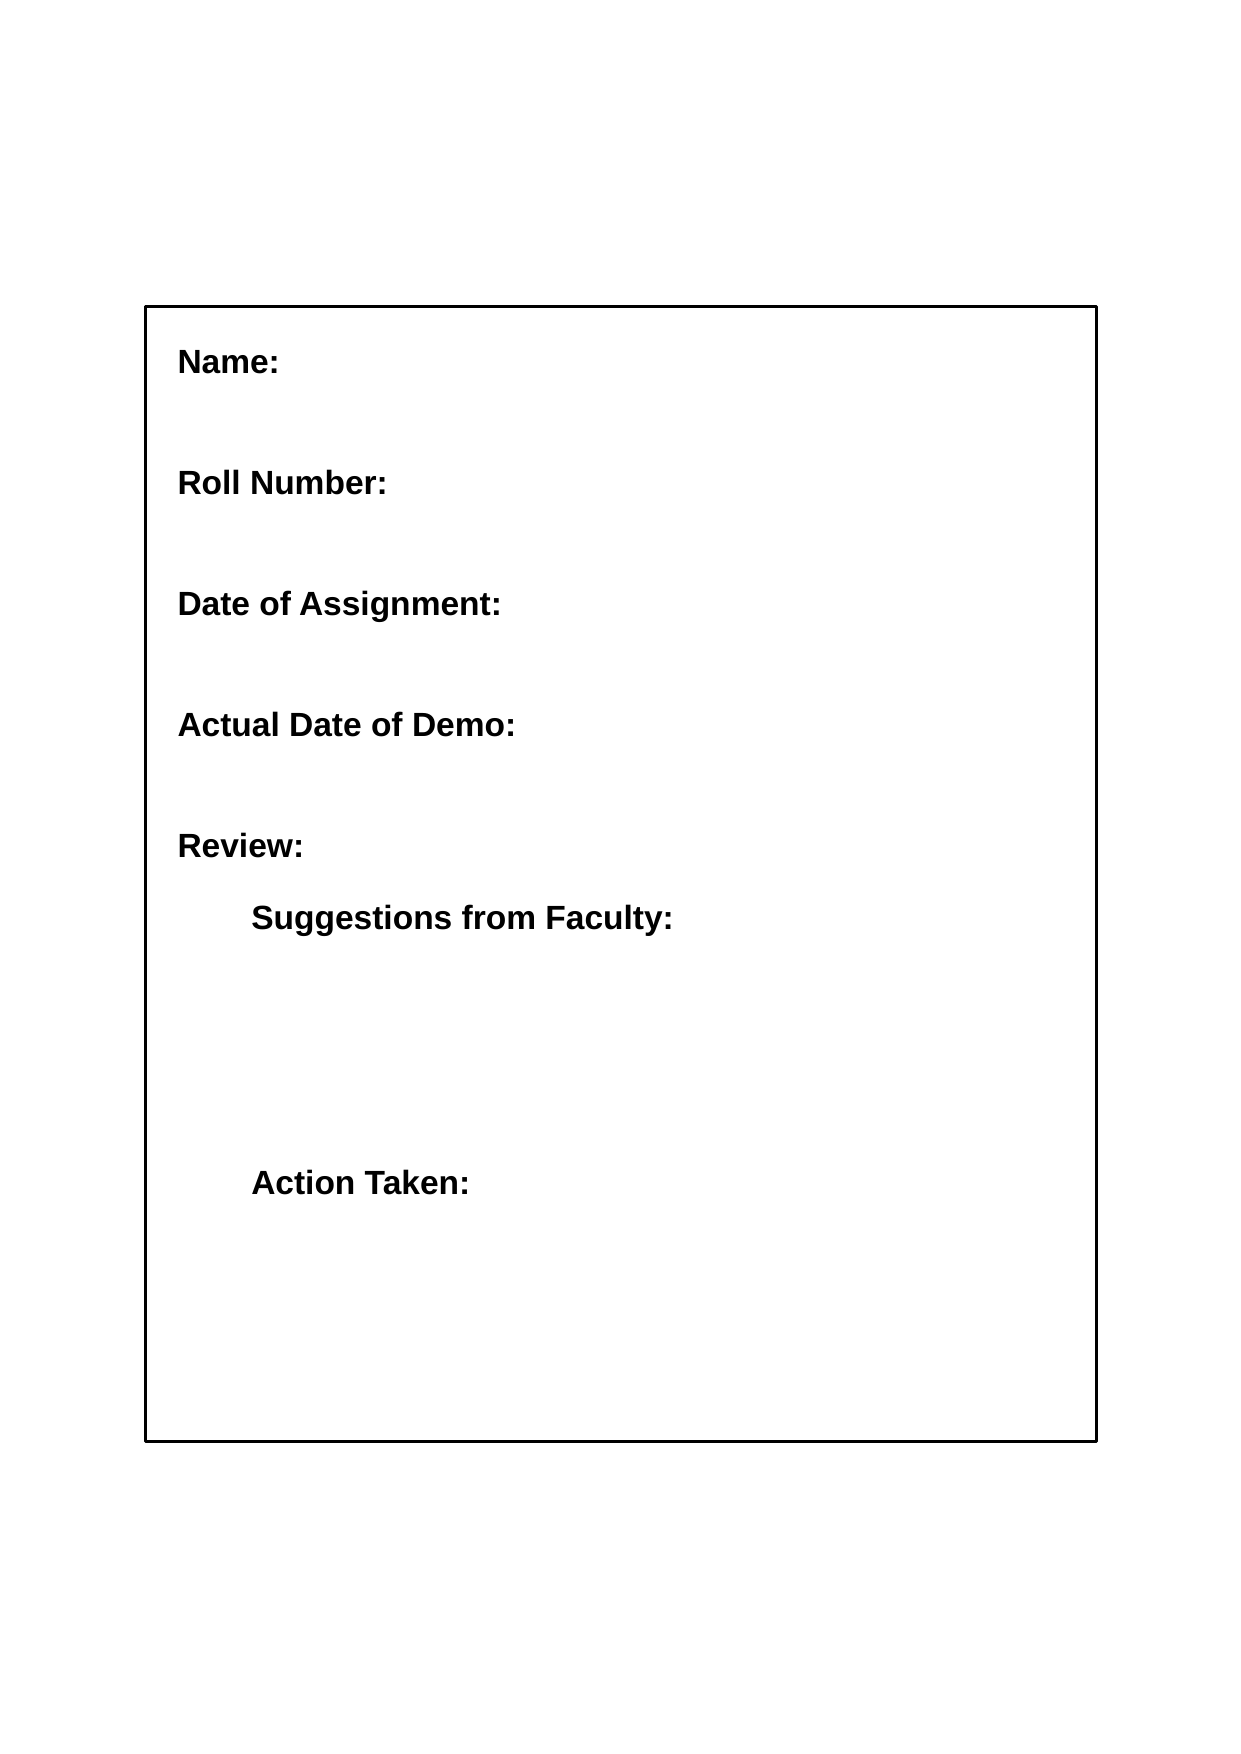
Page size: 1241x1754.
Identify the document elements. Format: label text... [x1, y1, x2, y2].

subtitle [1098, 898, 1122, 937]
subtitle [1098, 826, 1122, 865]
subtitle [1098, 463, 1122, 502]
subtitle Review: [177, 826, 1095, 865]
subtitle Name: [177, 342, 1095, 381]
subtitle Suggestions from Faculty: [177, 898, 1095, 937]
subtitle [1098, 584, 1122, 623]
subtitle [1098, 342, 1122, 381]
subtitle Roll Number: [177, 463, 1095, 502]
subtitle Date of Assignment: [177, 584, 1095, 623]
subtitle [1098, 1163, 1122, 1202]
subtitle Action Taken: [177, 1163, 1095, 1202]
subtitle Actual Date of Demo: [177, 705, 1095, 744]
subtitle [1098, 705, 1122, 744]
